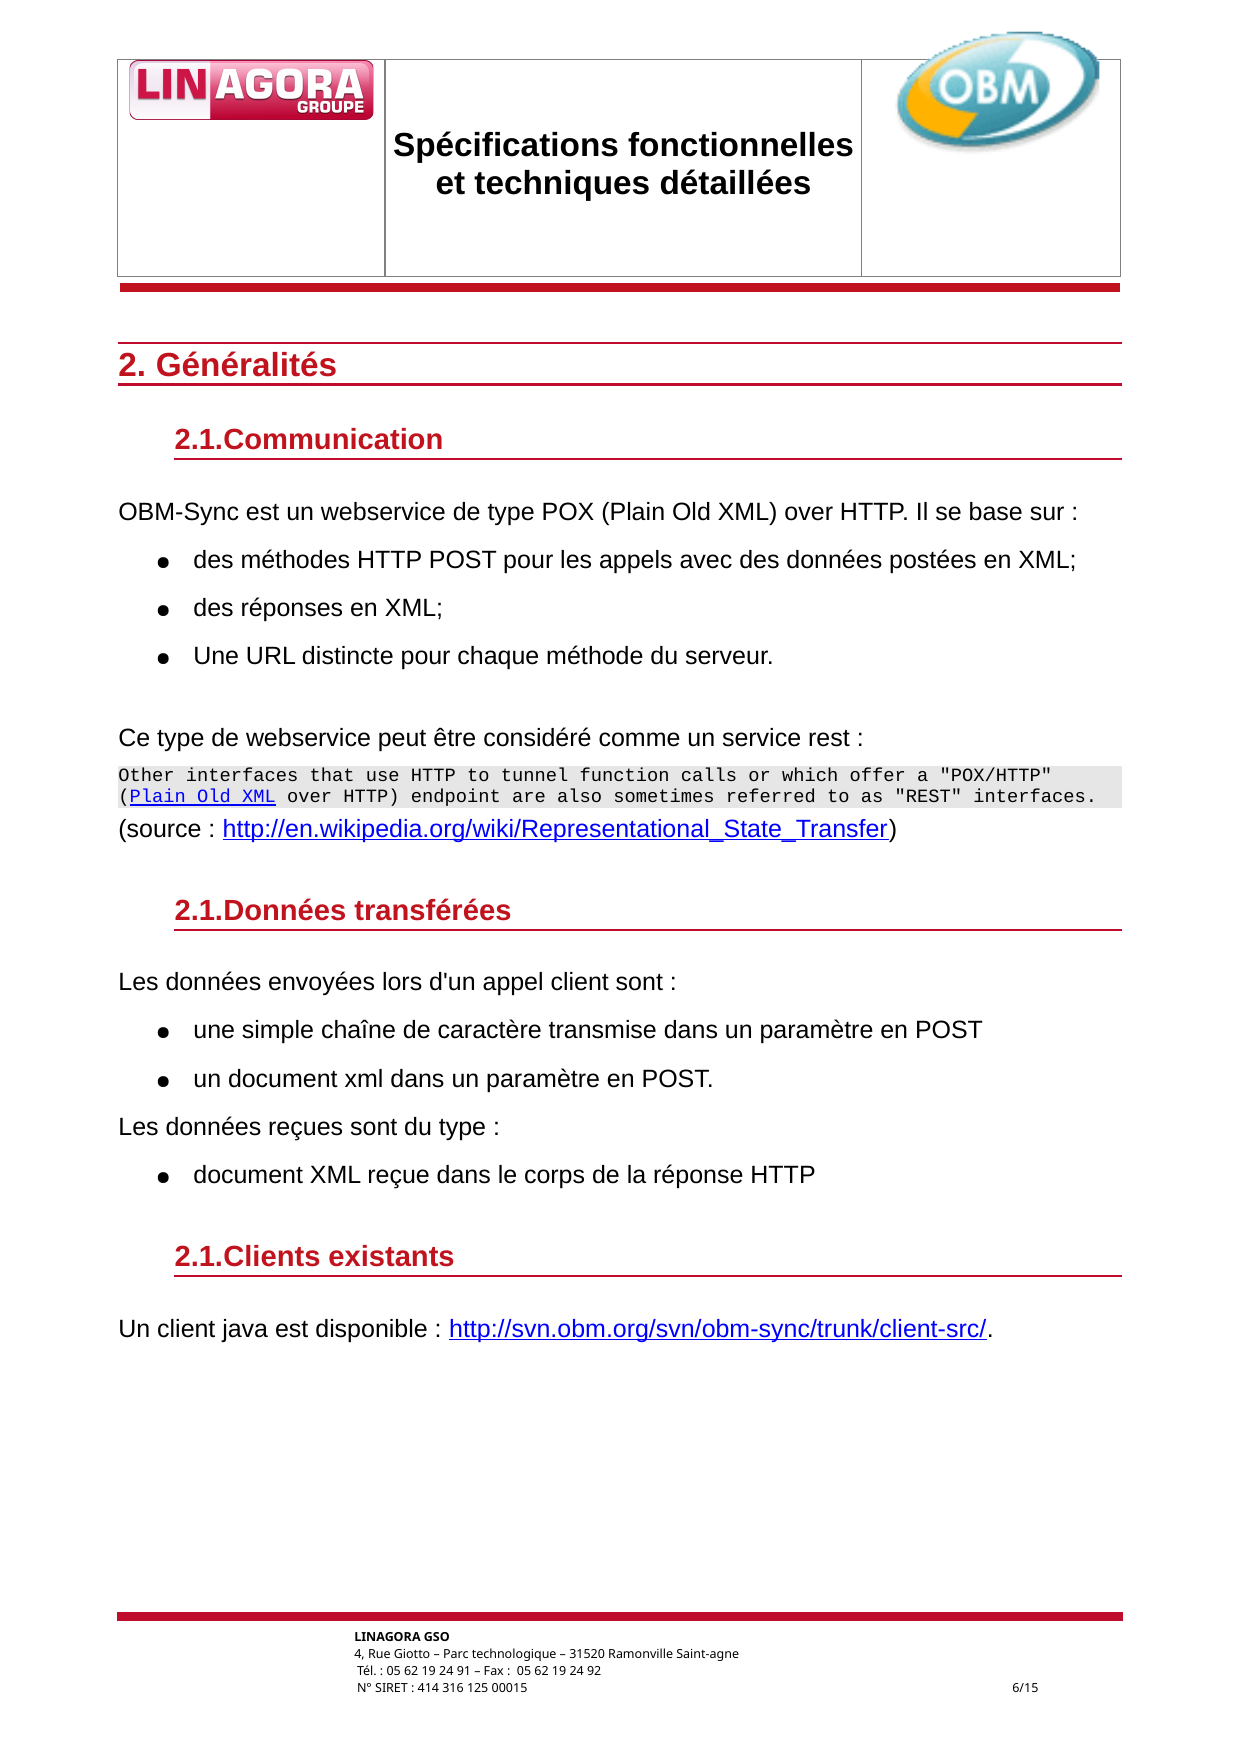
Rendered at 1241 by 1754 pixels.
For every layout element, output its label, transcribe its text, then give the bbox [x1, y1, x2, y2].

picture [894, 23, 1100, 161]
text Les données envoyées lors d'un appel client sont : [118, 968, 1122, 996]
text OBM-Sync est un webservice de type POX (Plain Old XML) over HTTP. Il se base sur : [118, 497, 1122, 525]
text Ce type de webservice peut être considéré comme un service rest : [118, 724, 1122, 752]
subtitle Clients existants [174, 1240, 1122, 1275]
list un document xml dans un paramètre en POST. [156, 1064, 1122, 1092]
list des réponses en XML; [156, 594, 1122, 622]
text (source : http://en.wikipedia.org/wiki/Representational_State_Transfer) [118, 814, 1122, 842]
list une simple chaîne de caractère transmise dans un paramètre en POST [156, 1016, 1122, 1044]
subtitle Données transférées [174, 894, 1122, 929]
text Un client java est disponible : http://svn.obm.org/svn/obm-sync/trunk/client-src/. [118, 1314, 1122, 1342]
text Other interfaces that use HTTP to tunnel function calls or which offer a "POX/HTTP" (Plain Old XML over HTTP) endpoint are also sometimes referred to as "REST" interfaces. [118, 766, 1122, 808]
subtitle Communication [174, 423, 1122, 458]
picture [129, 60, 374, 120]
list des méthodes HTTP POST pour les appels avec des données postées en XML; [156, 546, 1122, 573]
list Une URL distincte pour chaque méthode du serveur. [156, 642, 1122, 670]
subtitle Généralités [118, 344, 1122, 383]
text Les données reçues sont du type : [118, 1113, 1122, 1141]
list document XML reçue dans le corps de la réponse HTTP [156, 1161, 1122, 1189]
